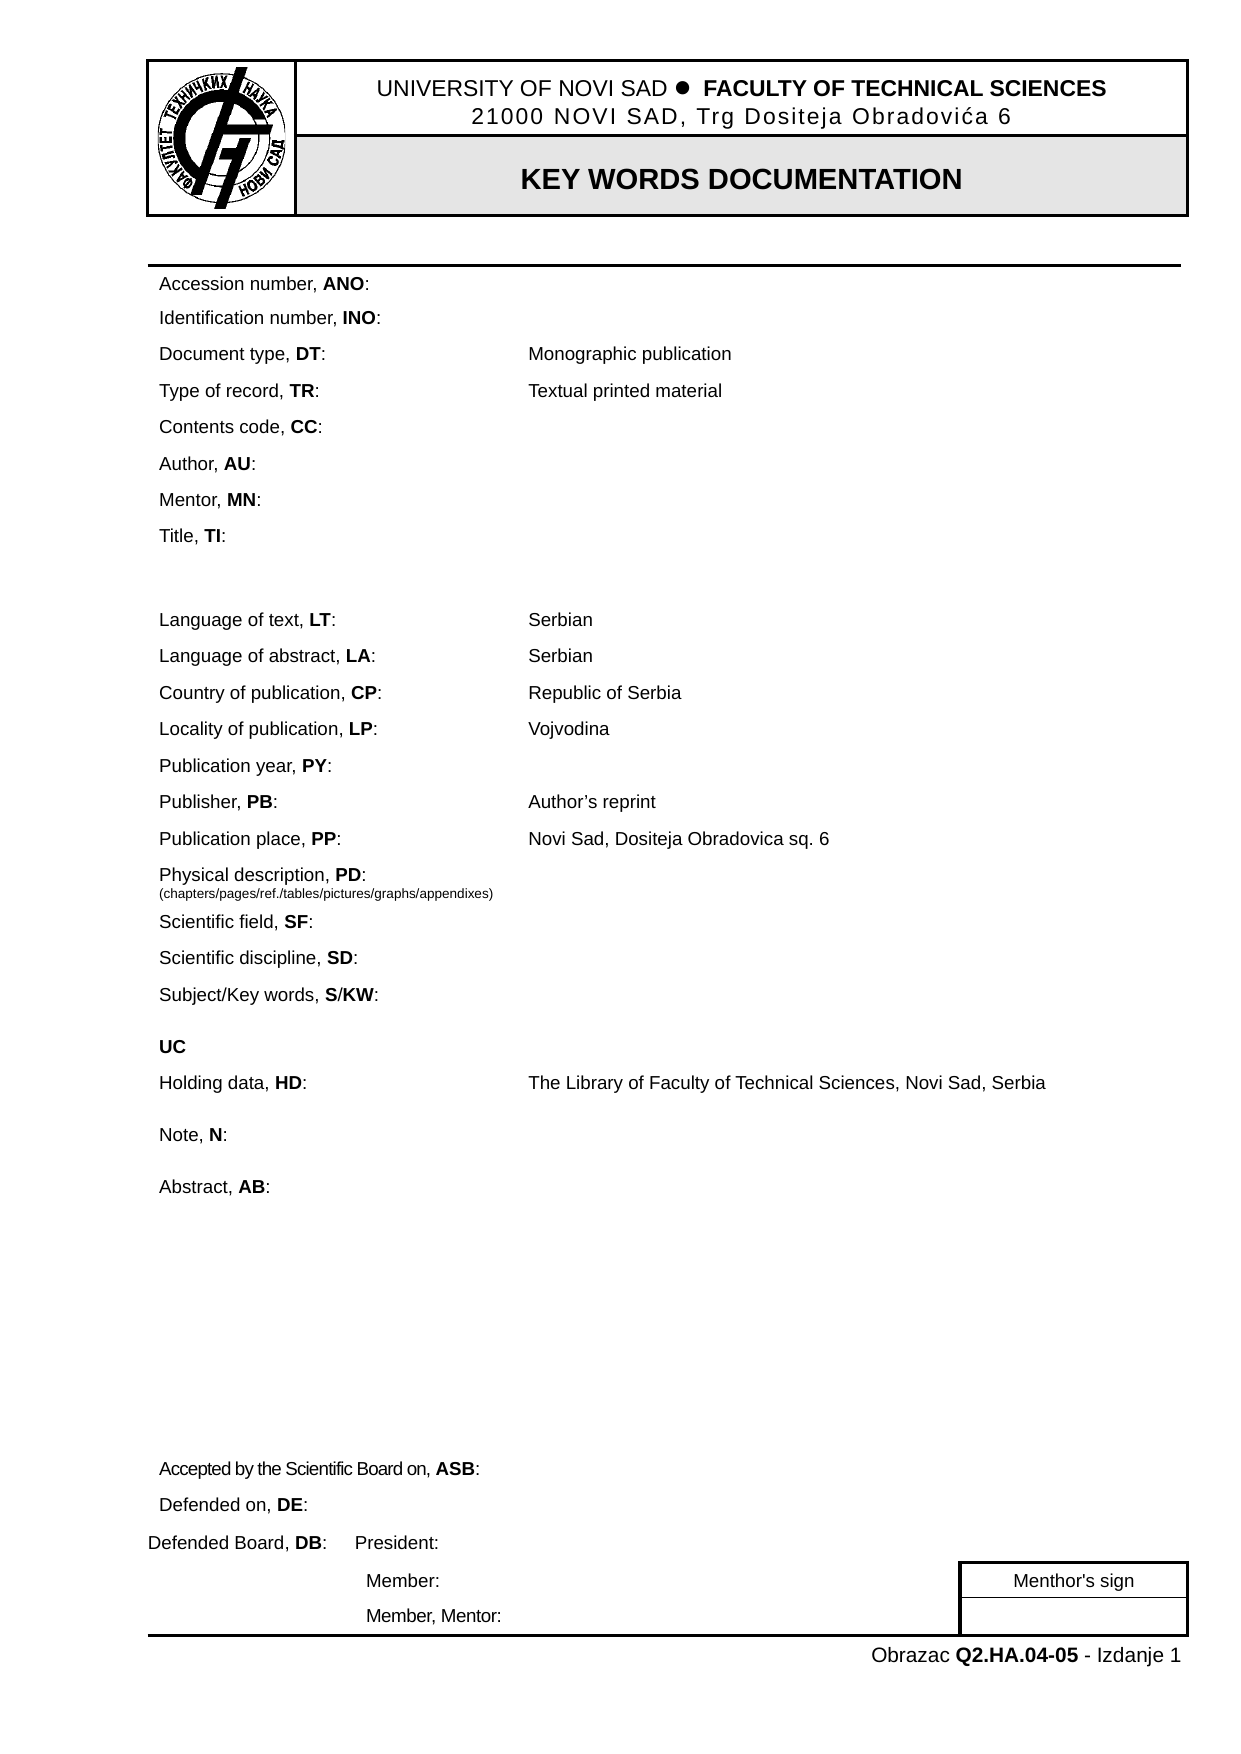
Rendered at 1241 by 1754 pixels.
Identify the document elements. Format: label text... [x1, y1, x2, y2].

table_header UNIVERSITY OF NOVI SAD  FACULTY OF TECHNICAL SCIENCES 21000 NOVI SAD, Trg Dositeja Obradovića 6 [297, 62, 1186, 134]
table_cell [517, 1561, 958, 1597]
table_cell [517, 905, 1181, 941]
table_cell Locality of publication, LP: [148, 712, 517, 748]
table_cell [1181, 1170, 1188, 1451]
table_cell [1181, 300, 1188, 337]
table_cell [1181, 519, 1188, 602]
table_cell [1181, 1118, 1188, 1170]
table_cell Mentor, MN: [148, 483, 517, 519]
table_cell Author, AU: [148, 446, 517, 483]
table_cell Author’s reprint [517, 785, 1181, 821]
table_cell [1181, 1030, 1188, 1066]
text Obrazac Q2.НА.04-05 - Izdanje 1 [148, 1643, 1181, 1667]
table_cell Member, Mentor: [355, 1597, 517, 1634]
table_cell [517, 1451, 1181, 1488]
table_cell [517, 519, 1181, 602]
table_cell Document type, DT: [148, 337, 517, 373]
table_cell [517, 1524, 960, 1561]
table_cell [1181, 858, 1188, 904]
table_cell Defended Board, DB: [148, 1524, 354, 1561]
table_cell [148, 1597, 354, 1634]
table_cell Title, TI: [148, 519, 517, 602]
table_cell President: [355, 1524, 517, 1561]
table_cell Physical description, PD: (chapters/pages/ref./tables/pictures/graphs/appendixes) [148, 858, 517, 904]
table_cell [517, 1597, 958, 1634]
picture [157, 67, 286, 209]
table_cell Serbian [517, 603, 1181, 639]
table_cell [1181, 675, 1188, 712]
table_cell [1181, 978, 1188, 1029]
table_cell [517, 858, 1181, 904]
table_header [1181, 264, 1188, 300]
table_cell [1181, 748, 1188, 785]
table_cell [517, 446, 1181, 483]
table_cell [1181, 446, 1188, 483]
table_cell [1181, 785, 1188, 821]
table_header [517, 267, 1181, 300]
table_cell Publication year, PY: [148, 748, 517, 785]
table_cell The Library of Faculty of Technical Sciences, Novi Sad, Serbia [517, 1066, 1181, 1118]
table_cell Language of text, LT: [148, 603, 517, 639]
table_cell Novi Sad, Dositeja Obradovica sq. 6 [517, 821, 1181, 858]
table_cell Serbian [517, 639, 1181, 675]
table_cell Scientific discipline, SD: [148, 941, 517, 977]
table_cell Menthor's sign [962, 1564, 1186, 1597]
table_cell [517, 748, 1181, 785]
table_cell UC [148, 1030, 517, 1066]
table_cell Type of record, TR: [148, 373, 517, 410]
table_cell [962, 1598, 1186, 1634]
table_cell [1181, 373, 1188, 410]
table_cell [1181, 603, 1188, 639]
table_cell Defended on, DE: [148, 1488, 517, 1524]
table_cell [1181, 712, 1188, 748]
table_cell [517, 483, 1181, 519]
table_cell Monographic publication [517, 337, 1181, 373]
table_cell Accepted by the Scientific Board on, ASB: [148, 1451, 517, 1488]
table_cell [517, 410, 1181, 446]
table_cell [517, 1118, 1181, 1170]
table_cell [517, 978, 1181, 1029]
table_cell [1181, 410, 1188, 446]
table_cell Identification number, INO: [148, 300, 517, 337]
table_cell [1181, 905, 1188, 941]
table_cell Contents code, CC: [148, 410, 517, 446]
table_cell [517, 1030, 1181, 1066]
table_cell [517, 1488, 1181, 1524]
table_cell [960, 1524, 1188, 1561]
table_cell Textual printed material [517, 373, 1181, 410]
table_cell Note, N: [148, 1118, 517, 1170]
table_cell [1181, 483, 1188, 519]
table_cell KEY WORDS DOCUMENTATION [297, 137, 1186, 214]
table_header [149, 62, 294, 214]
table_cell [1181, 941, 1188, 977]
table_cell [517, 300, 1181, 337]
table_cell Vojvodina [517, 712, 1181, 748]
table_cell Language of abstract, LA: [148, 639, 517, 675]
table_cell Abstract, AB: [148, 1170, 517, 1451]
table_cell [1181, 639, 1188, 675]
table_cell [1181, 1451, 1188, 1488]
table_cell [1181, 337, 1188, 373]
table_cell Country of publication, CP: [148, 675, 517, 712]
table_cell Member: [355, 1561, 517, 1597]
table_cell Publication place, PP: [148, 821, 517, 858]
table_cell Scientific field, SF: [148, 905, 517, 941]
table_cell Holding data, HD: [148, 1066, 517, 1118]
table_cell Republic of Serbia [517, 675, 1181, 712]
table_cell [1181, 1066, 1188, 1118]
table_cell Subject/Key words, S/KW: [148, 978, 517, 1029]
table_cell [517, 941, 1181, 977]
table_cell [517, 1170, 1181, 1451]
table_cell [148, 1561, 354, 1597]
table_cell [1181, 821, 1188, 858]
table_header Accession number, ANO: [148, 267, 517, 300]
table_cell Publisher, PB: [148, 785, 517, 821]
table_cell [1181, 1488, 1188, 1524]
